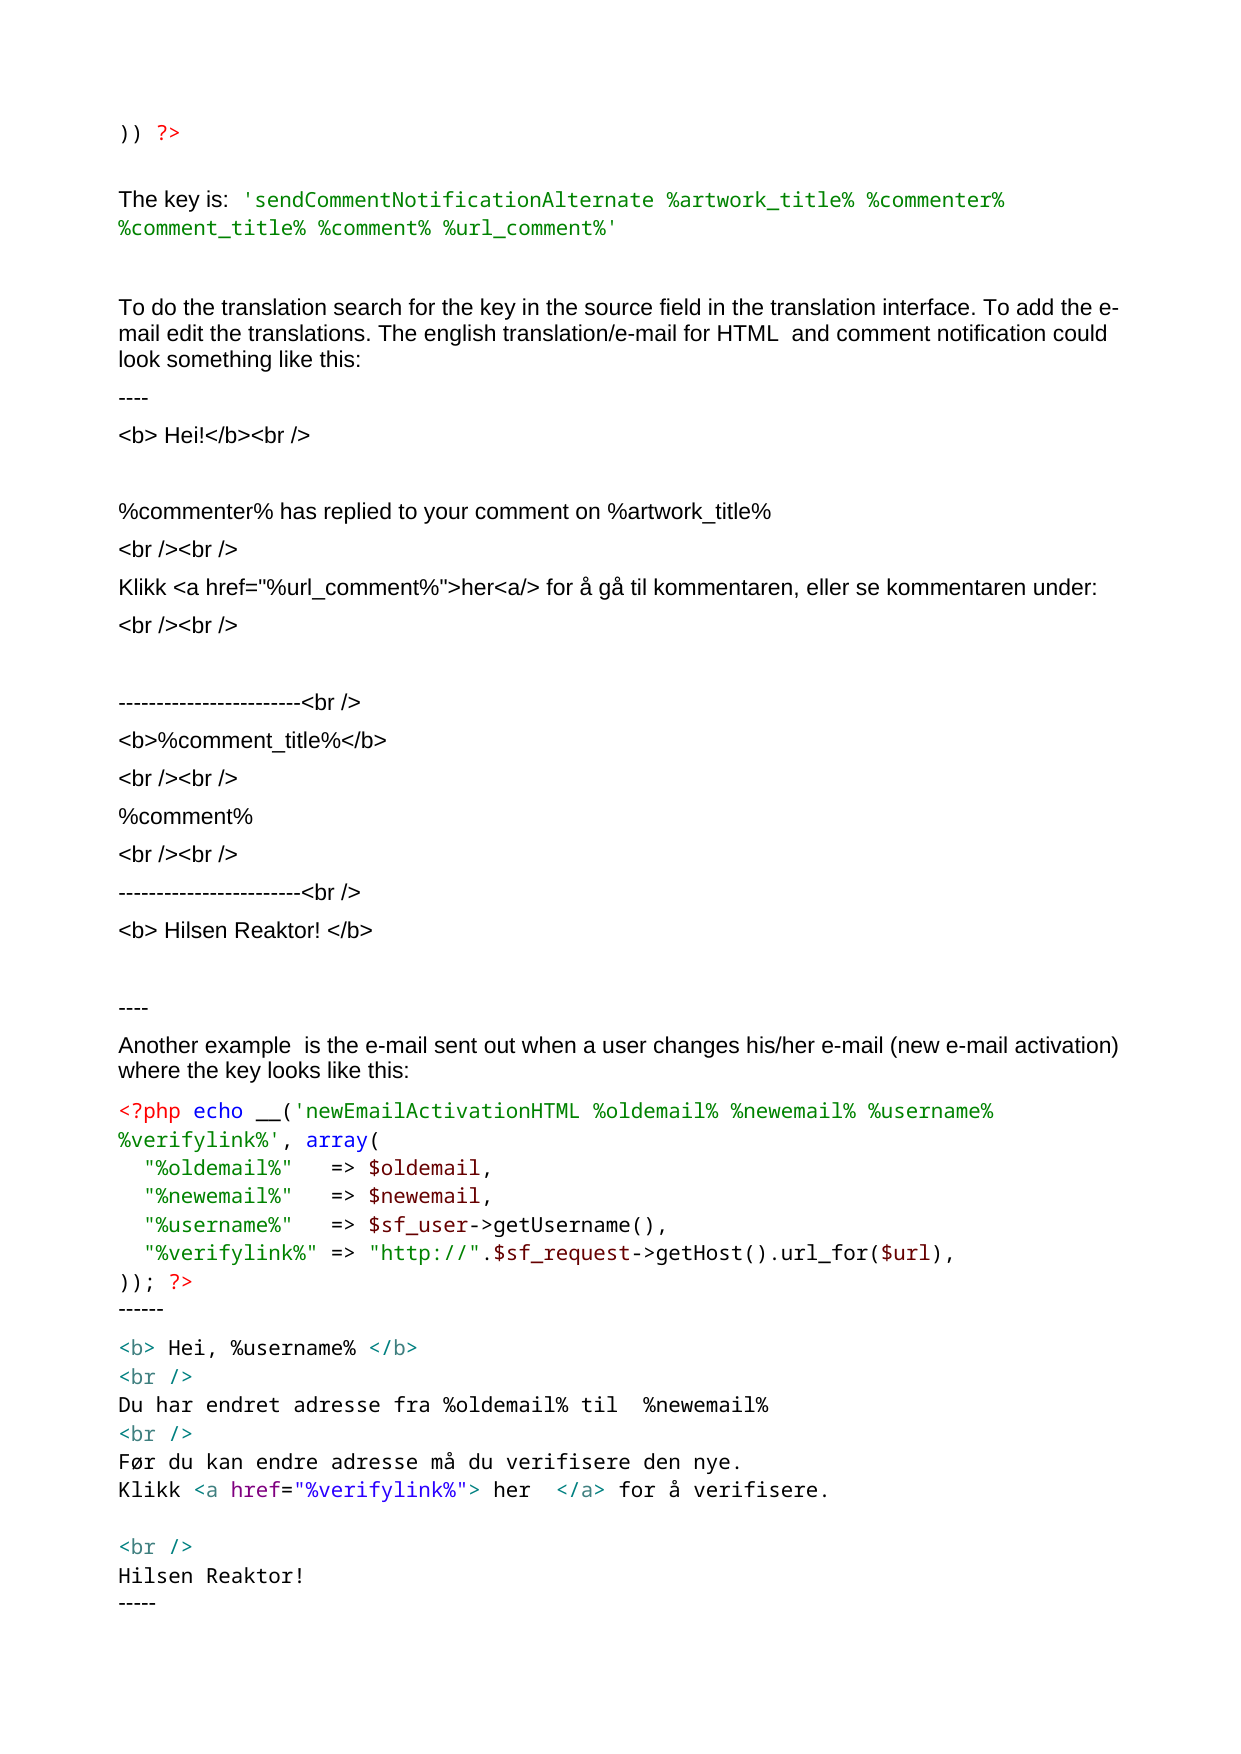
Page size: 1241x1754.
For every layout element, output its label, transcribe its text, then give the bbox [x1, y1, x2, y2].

text <br /><br /> [118, 766, 1122, 791]
text Klikk <a href="%url_comment%">her<a/> for å gå til kommentaren, eller se kommentaren under: [118, 575, 1122, 601]
text To do the translation search for the key in the source field in the translation interface. To add the e-mail edit the translations. The english translation/e-mail for HTML and comment notification could look something like this: [118, 295, 1122, 372]
text <b> Hei!</b><br /> [118, 422, 1122, 448]
text Another example is the e-mail sent out when a user changes his/her e-mail (new e-mail activation) where the key looks like this: [118, 1032, 1122, 1084]
text <br /> [118, 1362, 1122, 1390]
text ----- [118, 1589, 1122, 1615]
text Du har endret adresse fra %oldemail% til %newemail% [118, 1390, 1122, 1419]
text Klikk <a href="%verifylink%"> her </a> for å verifisere. [118, 1476, 1122, 1504]
text Hilsen Reaktor! [118, 1561, 1122, 1589]
text ---- [118, 994, 1122, 1020]
text <b> Hilsen Reaktor! </b> [118, 918, 1122, 944]
text "%newemail%" => $newemail, [118, 1182, 1122, 1210]
text <br /> [118, 1419, 1122, 1447]
text <b>%comment_title%</b> [118, 727, 1122, 753]
text )); ?> [118, 1267, 1122, 1295]
text %comment% [118, 804, 1122, 829]
text ------------------------<br /> [118, 880, 1122, 906]
text The key is: 'sendCommentNotificationAlternate %artwork_title% %commenter% %comment_title% %comment% %url_comment%' [118, 185, 1122, 242]
text ---- [118, 384, 1122, 410]
text )) ?> [118, 118, 1122, 147]
text "%oldemail%" => $oldemail, [118, 1153, 1122, 1182]
text "%verifylink%" => "http://".$sf_request->getHost().url_for($url), [118, 1238, 1122, 1267]
text <br /><br /> [118, 537, 1122, 562]
text <?php echo __('newEmailActivationHTML %oldemail% %newemail% %username% %verifylink%', array( [118, 1096, 1122, 1153]
text <br /><br /> [118, 842, 1122, 867]
text Før du kan endre adresse må du verifisere den nye. [118, 1447, 1122, 1476]
text <br /> [118, 1532, 1122, 1561]
text <b> Hei, %username% </b> [118, 1333, 1122, 1362]
text ------------------------<br /> [118, 689, 1122, 715]
text <br /><br /> [118, 613, 1122, 639]
text ------ [118, 1295, 1122, 1321]
text "%username%" => $sf_user->getUsername(), [118, 1210, 1122, 1238]
text %commenter% has replied to your comment on %artwork_title% [118, 499, 1122, 524]
